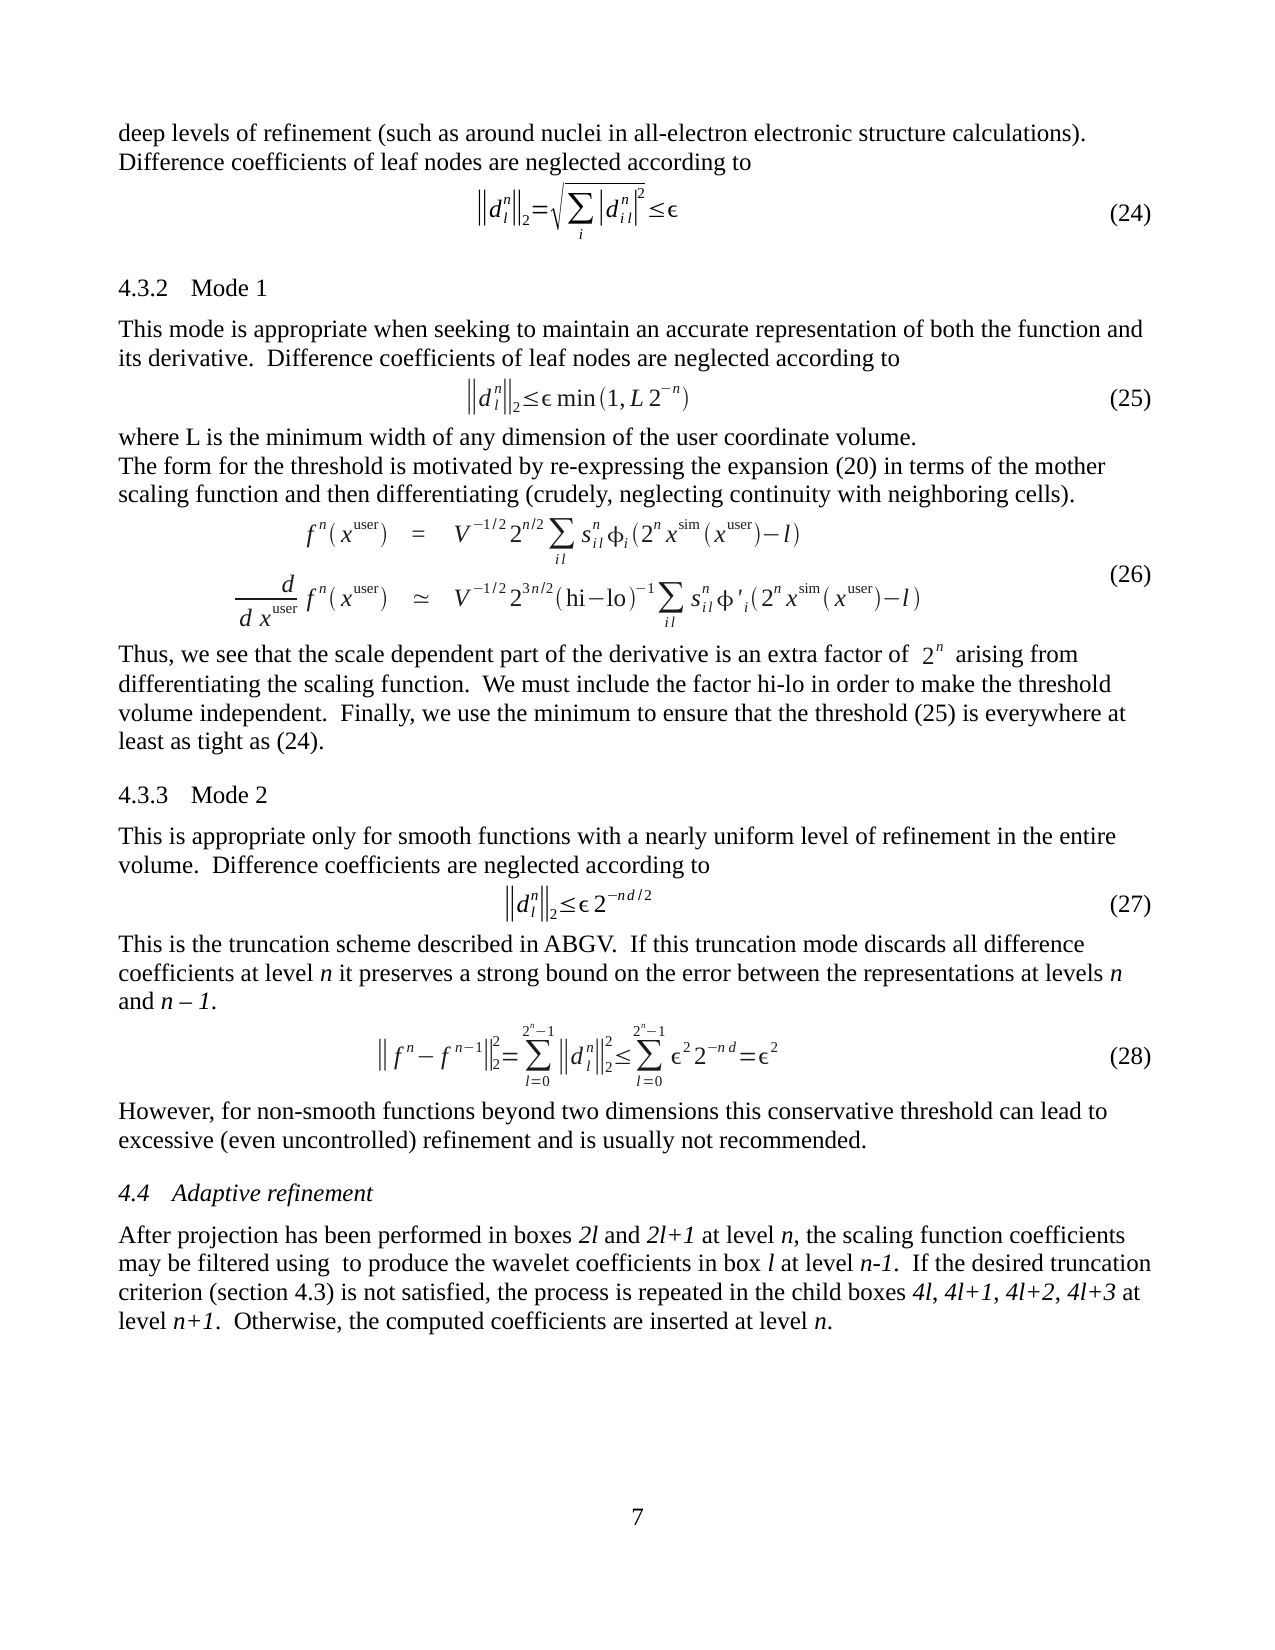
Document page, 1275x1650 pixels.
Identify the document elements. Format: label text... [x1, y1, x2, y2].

table_header [118, 176, 1041, 248]
text where L is the minimum width of any dimension of the user coordinate volume. [118, 422, 1157, 451]
table_header (25) [1041, 372, 1157, 422]
text After projection has been performed in boxes 2l and 2l+1 at level n, the scaling function coefficients may be filtered using to produce the wavelet coefficients in box l at level n-1. If the desired truncation criterion (section 4.3) is not satisfied, the process is repeated in the child boxes 4l, 4l+1, 4l+2, 4l+3 at level n+1. Otherwise, the computed coefficients are inserted at level n. [118, 1220, 1157, 1335]
text deep levels of refinement (such as around nuclei in all-electron electronic structure calculations). Difference coefficients of leaf nodes are neglected according to [118, 118, 1157, 176]
table_header (28) [1041, 1015, 1157, 1096]
subtitle Adaptive refinement [118, 1178, 1157, 1207]
text Thus, we see that the scale dependent part of the derivative is an extra factor of arising from differentiating the scaling function. We must include the factor hi-lo in order to make the threshold volume independent. Finally, we use the minimum to ensure that the threshold (25) is everywhere at least as tight as (24). [118, 638, 1157, 755]
table_header [118, 1015, 1041, 1096]
text This is the truncation scheme described in ABGV. If this truncation mode discards all difference coefficients at level n it preserves a strong bound on the error between the representations at levels n and n – 1. [118, 929, 1157, 1015]
subtitle Mode 2 [118, 780, 1157, 809]
table_header (26) [1041, 508, 1157, 638]
table_header [118, 372, 1041, 422]
text This mode is appropriate when seeking to maintain an accurate representation of both the function and its derivative. Difference coefficients of leaf nodes are neglected according to [118, 314, 1157, 372]
text The form for the threshold is motivated by re-expressing the expansion (20) in terms of the mother scaling function and then differentiating (crudely, neglecting continuity with neighboring cells). [118, 451, 1157, 508]
table_header (24) [1041, 176, 1157, 248]
subtitle Mode 1 [118, 273, 1157, 302]
table_header [118, 879, 1041, 929]
table_header (27) [1041, 879, 1157, 929]
table_header [118, 508, 1041, 638]
text However, for non-smooth functions beyond two dimensions this conservative threshold can lead to excessive (even uncontrolled) refinement and is usually not recommended. [118, 1096, 1157, 1153]
text This is appropriate only for smooth functions with a nearly uniform level of refinement in the entire volume. Difference coefficients are neglected according to [118, 821, 1157, 879]
